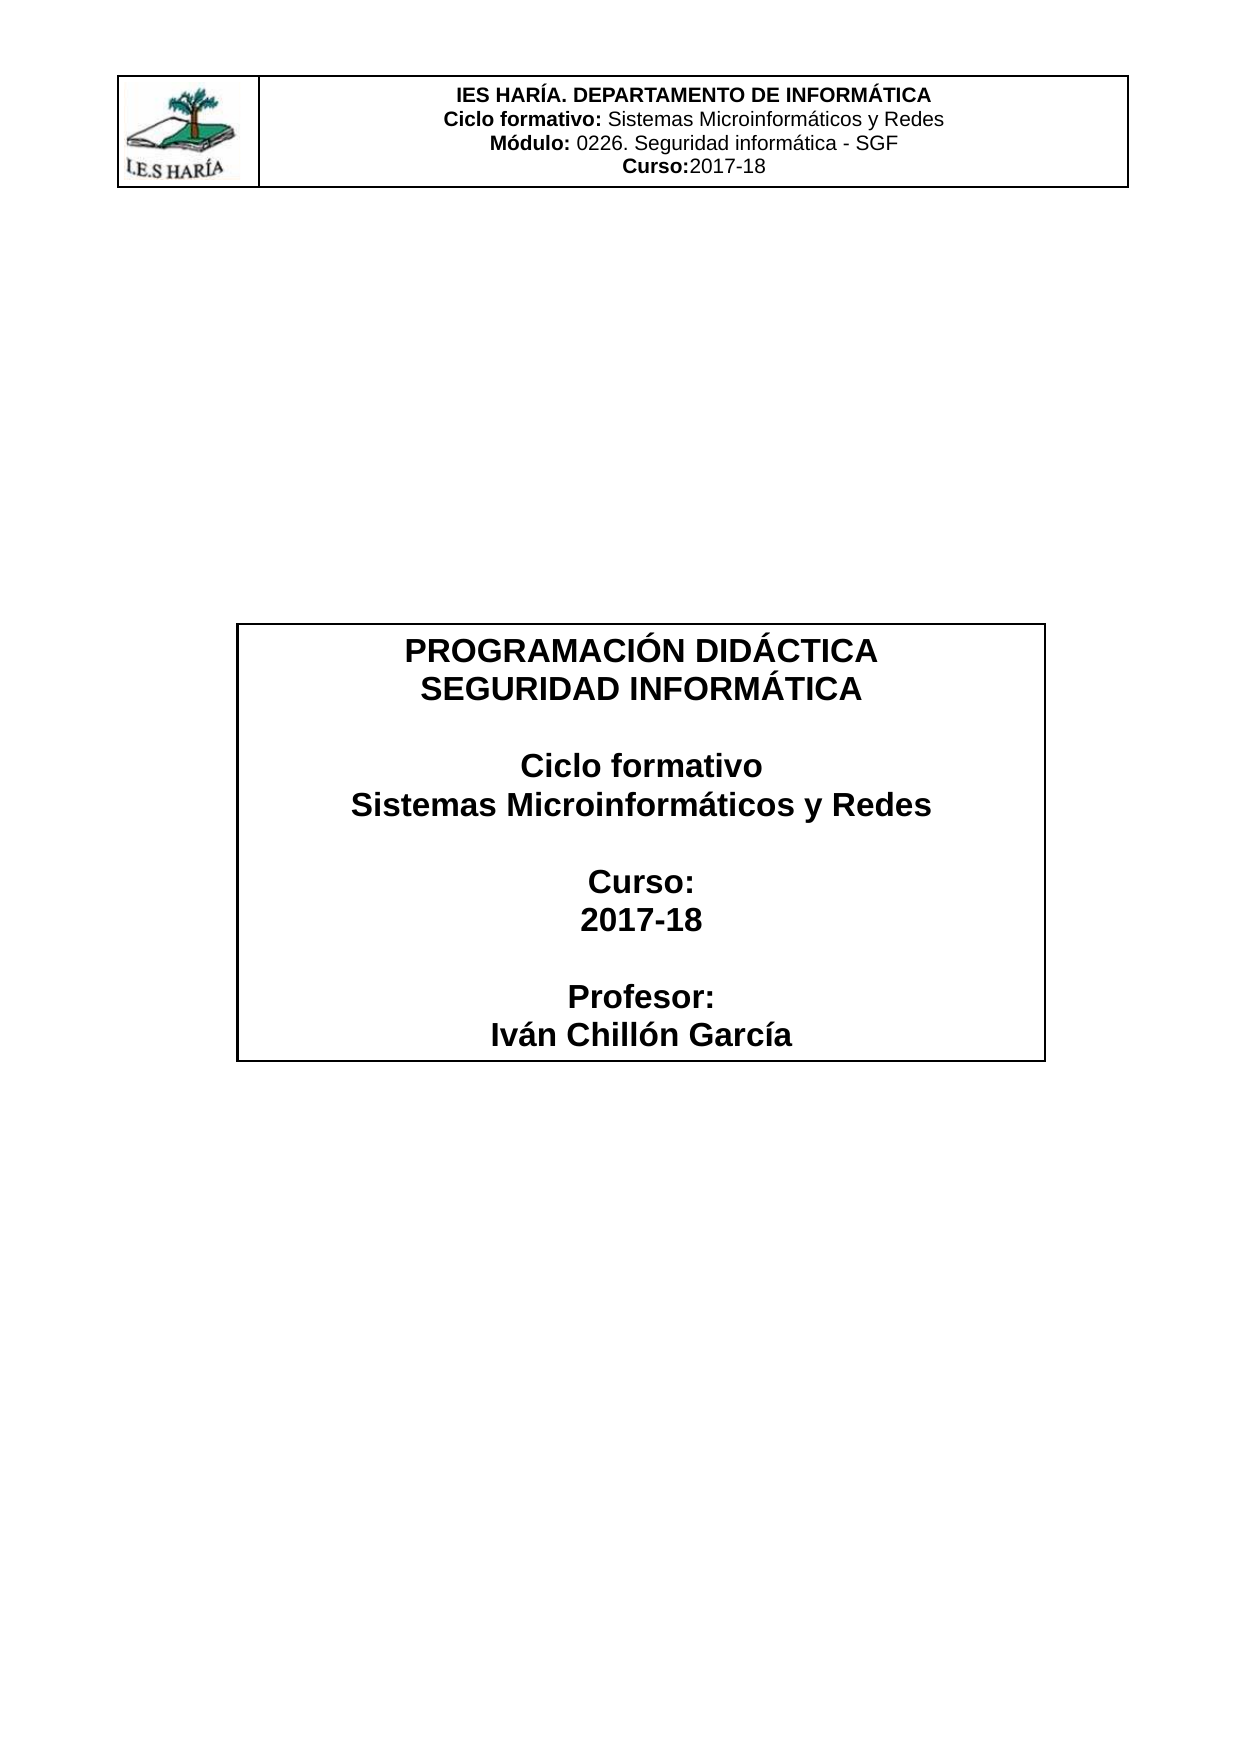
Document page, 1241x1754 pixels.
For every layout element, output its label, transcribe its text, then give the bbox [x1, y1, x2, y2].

table_header PROGRAMACIÓN DIDÁCTICA SEGURIDAD INFORMÁTICA Ciclo formativo Sistemas Microinformáticos y Redes Curso: 2017-18 Profesor: Iván Chillón García [239, 625, 1044, 1059]
picture [123, 82, 241, 180]
